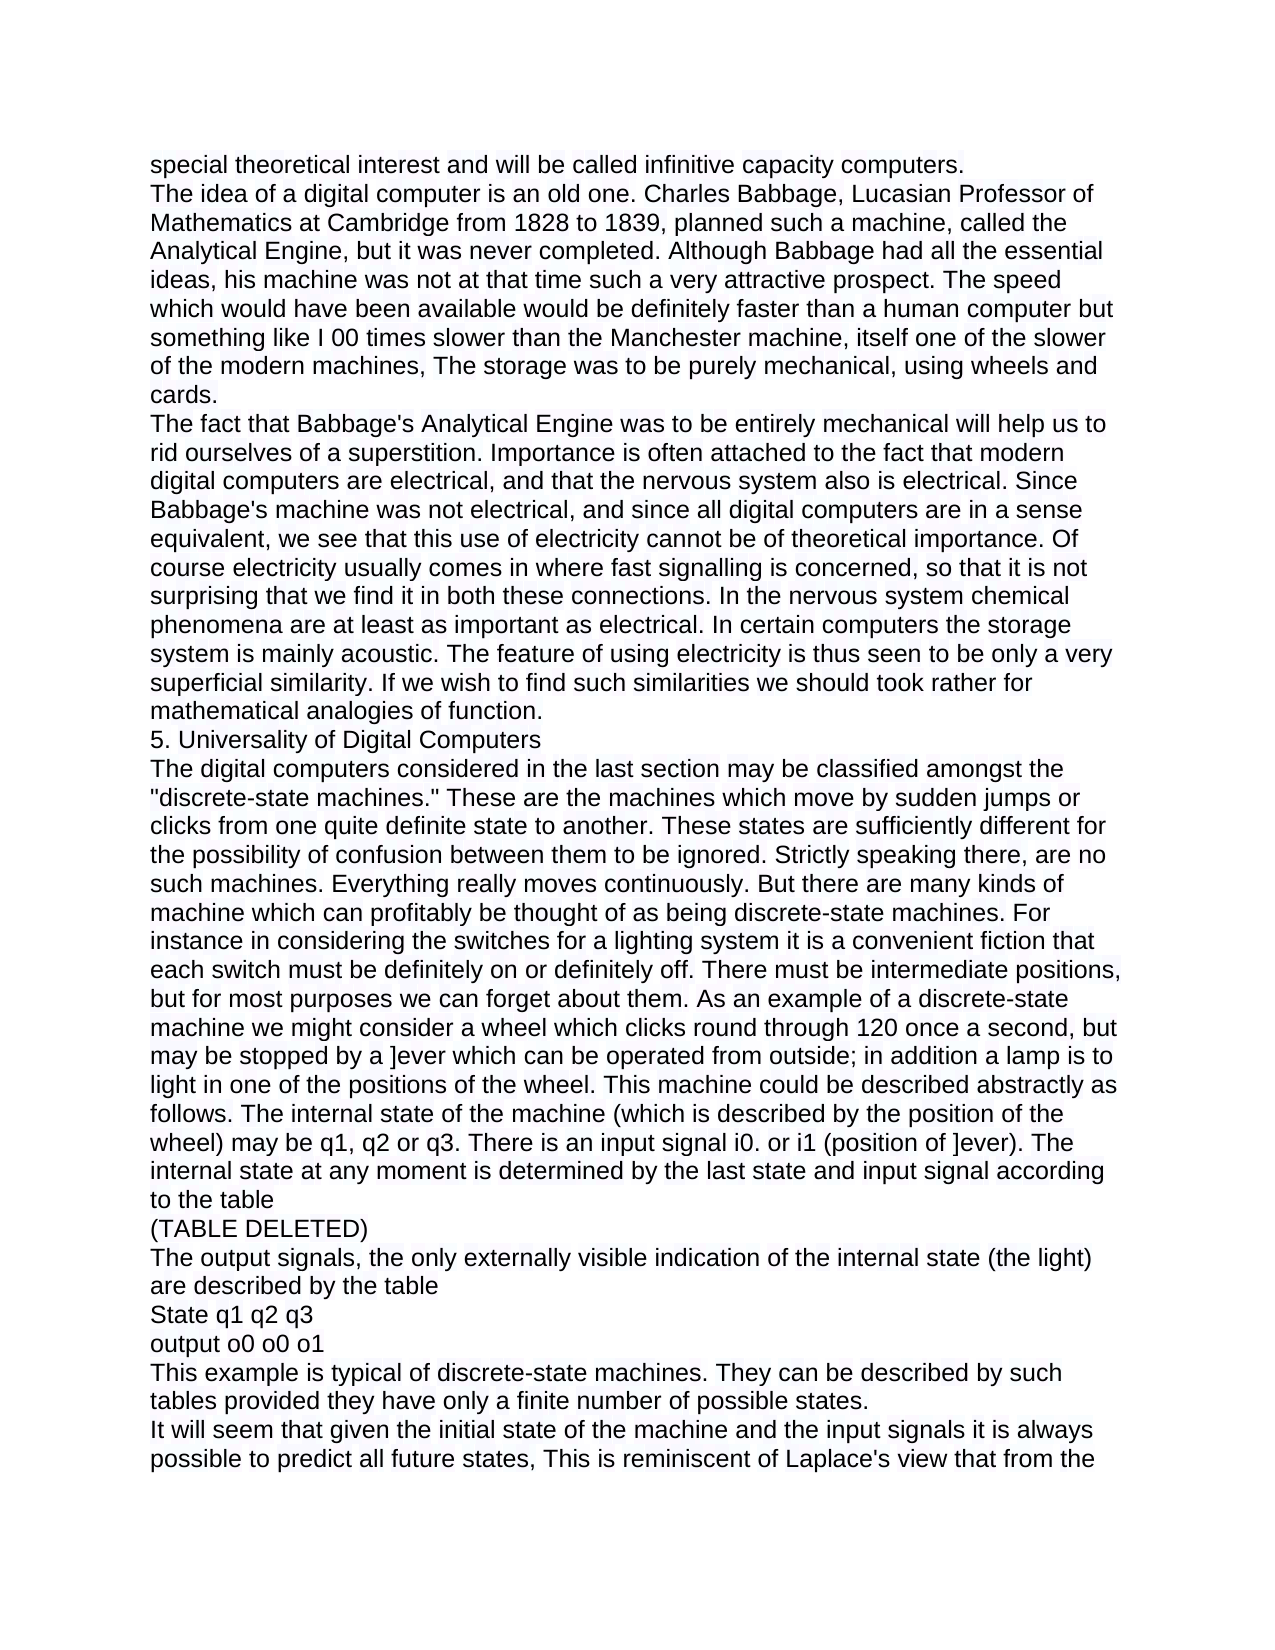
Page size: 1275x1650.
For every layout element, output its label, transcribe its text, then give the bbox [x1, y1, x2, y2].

text This example is typical of discrete-state machines. They can be described by such tables provided they have only a finite number of possible states. [150, 1357, 1125, 1415]
text 5. Universality of Digital Computers [541, 725, 1125, 754]
text State q1 q2 q3 [313, 1300, 1125, 1329]
text output o0 o0 o1 [324, 1329, 1125, 1357]
text The fact that Babbage's Analytical Engine was to be entirely mechanical will help us to rid ourselves of a superstition. Importance is often attached to the fact that modern digital computers are electrical, and that the nervous system also is electrical. Since Babbage's machine was not electrical, and since all digital computers are in a sense equivalent, we see that this use of electricity cannot be of theoretical importance. Of course electricity usually comes in where fast signalling is concerned, so that it is not surprising that we find it in both these connections. In the nervous system chemical phenomena are at least as important as electrical. In certain computers the storage system is mainly acoustic. The feature of using electricity is thus seen to be only a very superficial similarity. If we wish to find such similarities we should took rather for mathematical analogies of function. [150, 409, 1125, 725]
text (TABLE DELETED) [368, 1214, 1125, 1242]
text The idea of a digital computer is an old one. Charles Babbage, Lucasian Professor of Mathematics at Cambridge from 1828 to 1839, planned such a machine, called the Analytical Engine, but it was never completed. Although Babbage had all the essential ideas, his machine was not at that time such a very attractive prospect. The speed which would have been available would be definitely faster than a human computer but something like I 00 times slower than the Manchester machine, itself one of the slower of the modern machines, The storage was to be purely mechanical, using wheels and cards. [150, 179, 1125, 409]
text The digital computers considered in the last section may be classified amongst the "discrete-state machines." These are the machines which move by sudden jumps or clicks from one quite definite state to another. These states are sufficiently different for the possibility of confusion between them to be ignored. Strictly speaking there, are no such machines. Everything really moves continuously. But there are many kinds of machine which can profitably be thought of as being discrete-state machines. For instance in considering the switches for a lighting system it is a convenient fiction that each switch must be definitely on or definitely off. There must be intermediate positions, but for most purposes we can forget about them. As an example of a discrete-state machine we might consider a wheel which clicks round through 120 once a second, but may be stopped by a ]ever which can be operated from outside; in addition a lamp is to light in one of the positions of the wheel. This machine could be described abstractly as follows. The internal state of the machine (which is described by the position of the wheel) may be q1, q2 or q3. There is an input signal i0. or i1 (position of ]ever). The internal state at any moment is determined by the last state and input signal according to the table [150, 754, 1125, 1214]
text The output signals, the only externally visible indication of the internal state (the light) are described by the table [150, 1242, 1125, 1300]
